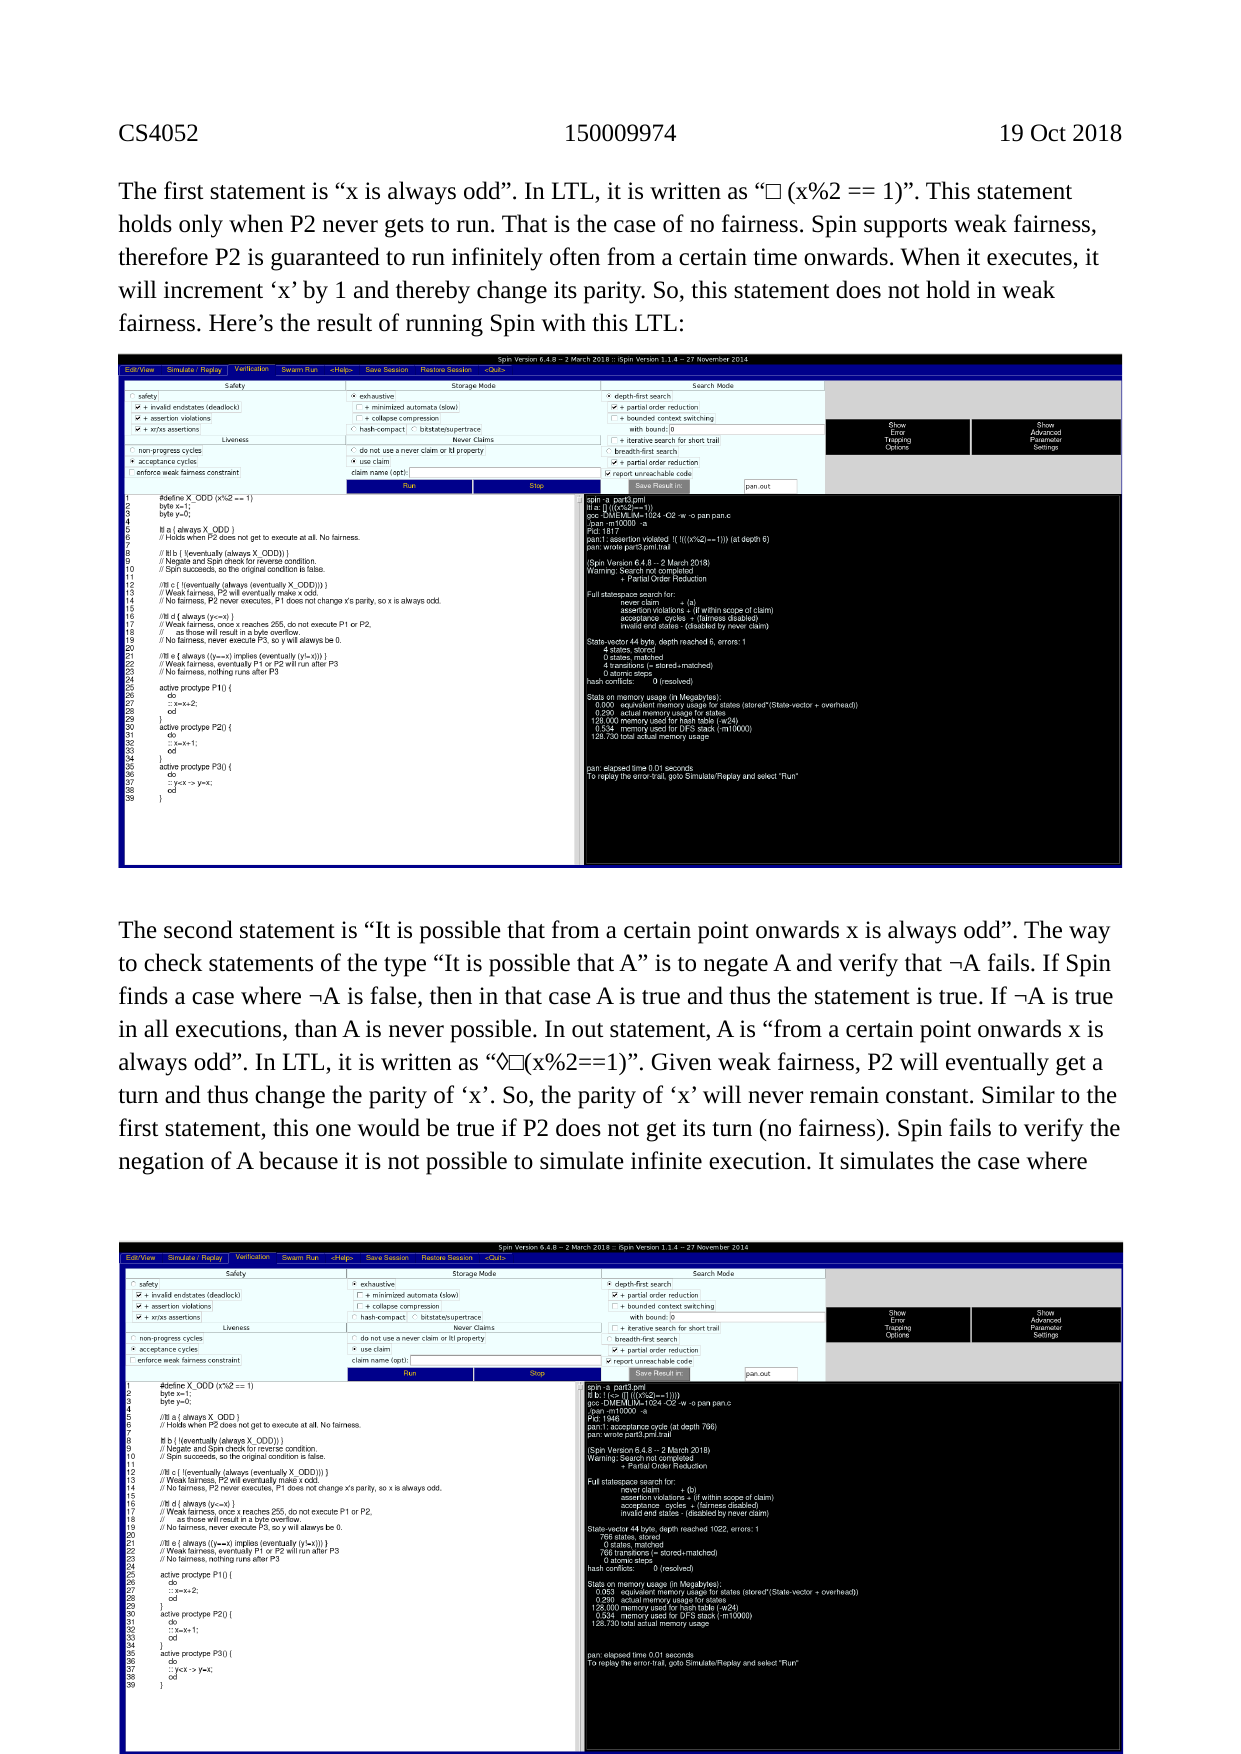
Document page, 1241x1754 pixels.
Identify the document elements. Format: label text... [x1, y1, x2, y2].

picture [118, 353, 1123, 868]
text [118, 868, 1122, 896]
picture [119, 1240, 1124, 1754]
text The second statement is “It is possible that from a certain point onwards x is always odd”. The way to check statements of the type “It is possible that A” is to negate A and verify that ¬A fails. If Spin finds a case where ¬A is false, then in that case A is true and thus the statement is true. If ¬A is true in all executions, than A is never possible. In out statement, A is “from a certain point onwards x is always odd”. In LTL, it is written as “◊□(x%2==1)”. Given weak fairness, P2 will eventually get a turn and thus change the parity of ‘x’. So, the parity of ‘x’ will never remain constant. Similar to the first statement, this one would be true if P2 does not get its turn (no fairness). Spin fails to verify the negation of A because it is not possible to simulate infinite execution. It simulates the case where [118, 915, 1122, 1175]
text The first statement is “x is always odd”. In LTL, it is written as “□ (x%2 == 1)”. This statement holds only when P2 never gets to run. That is the case of no fairness. Spin supports weak fairness, therefore P2 is guaranteed to run infinitely often from a certain time onwards. When it executes, it will increment ‘x’ by 1 and thereby change its parity. So, this statement does not hold in weak fairness. Here’s the result of running Spin with this LTL: [118, 176, 1122, 353]
